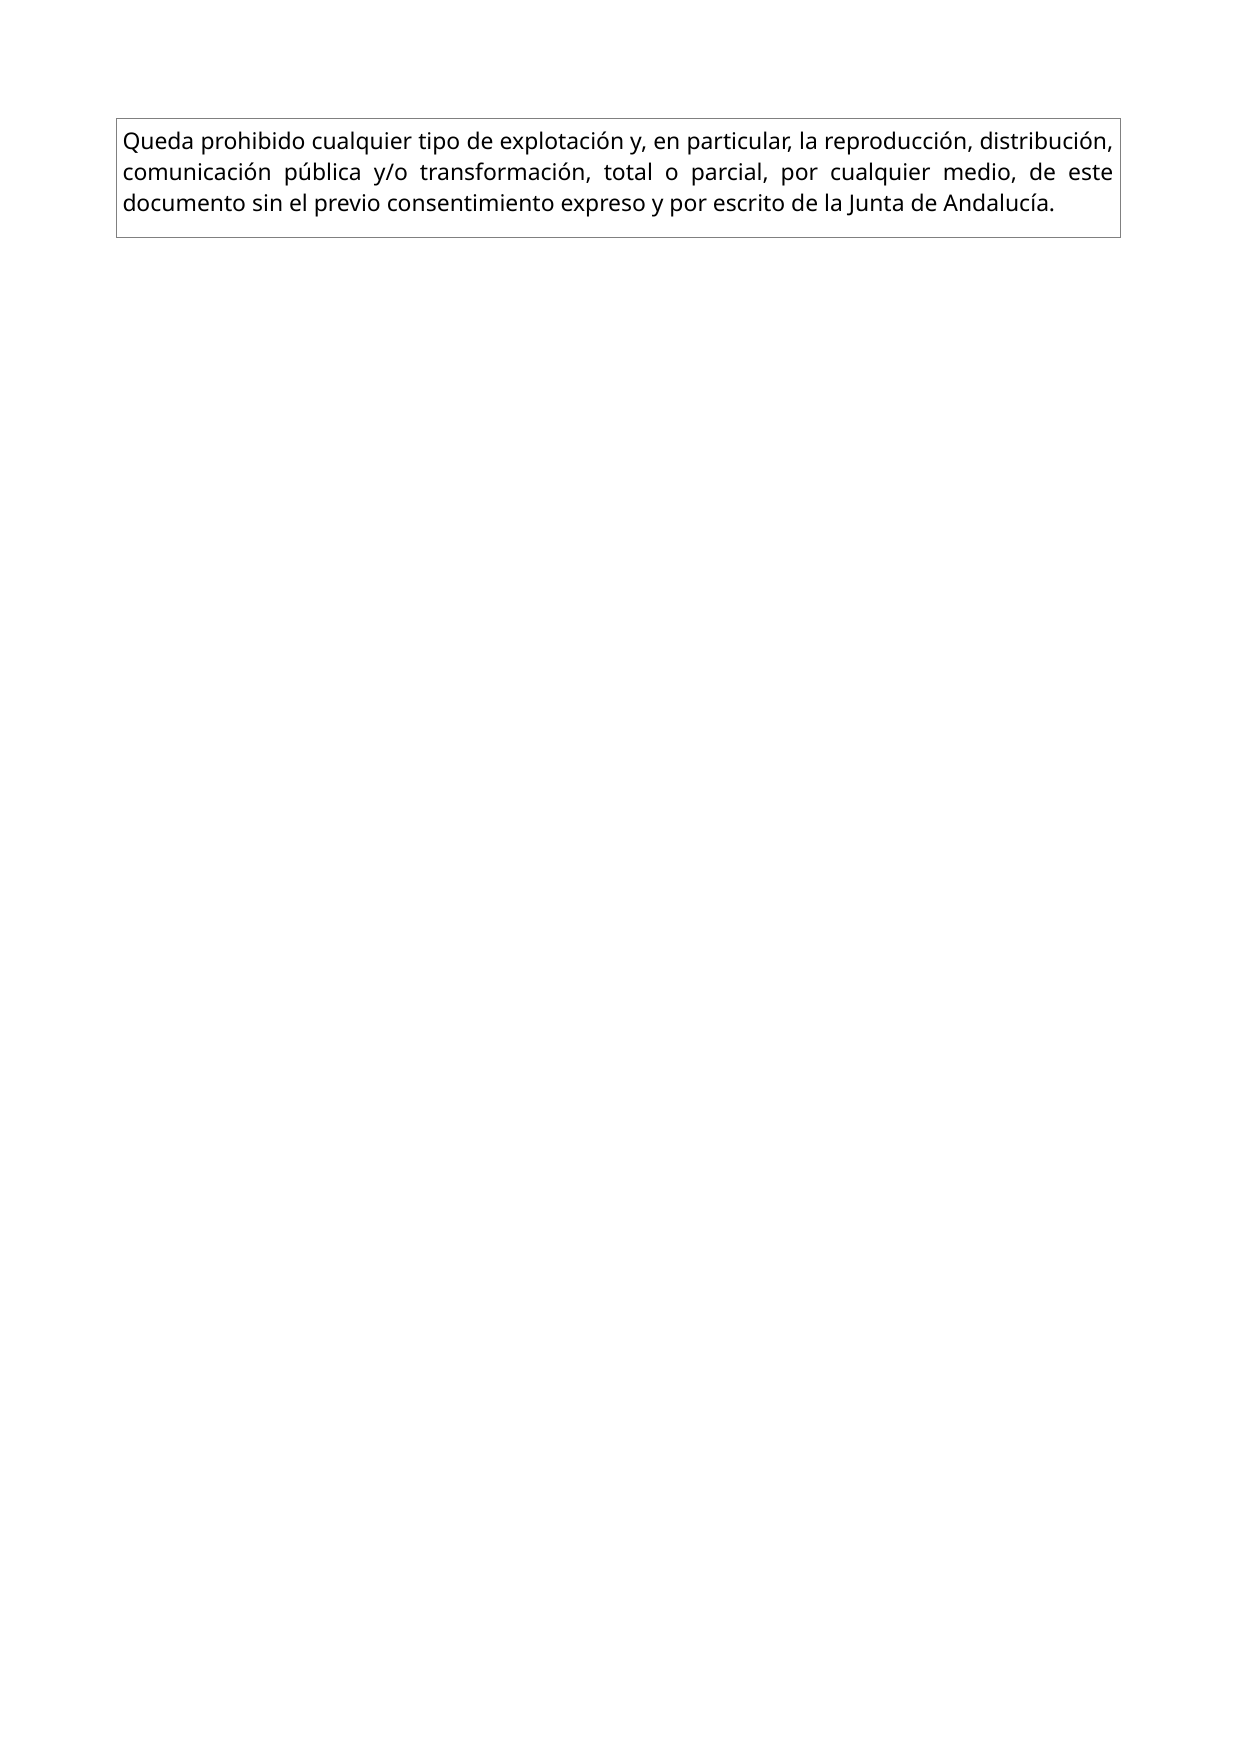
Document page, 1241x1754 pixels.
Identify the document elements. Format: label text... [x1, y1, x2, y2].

table_header Queda prohibido cualquier tipo de explotación y, en particular, la reproducción, distribución, comunicación pública y/o transformación, total o parcial, por cualquier medio, de este documento sin el previo consentimiento expreso y por escrito de la Junta de Andalucía. [117, 119, 1120, 237]
